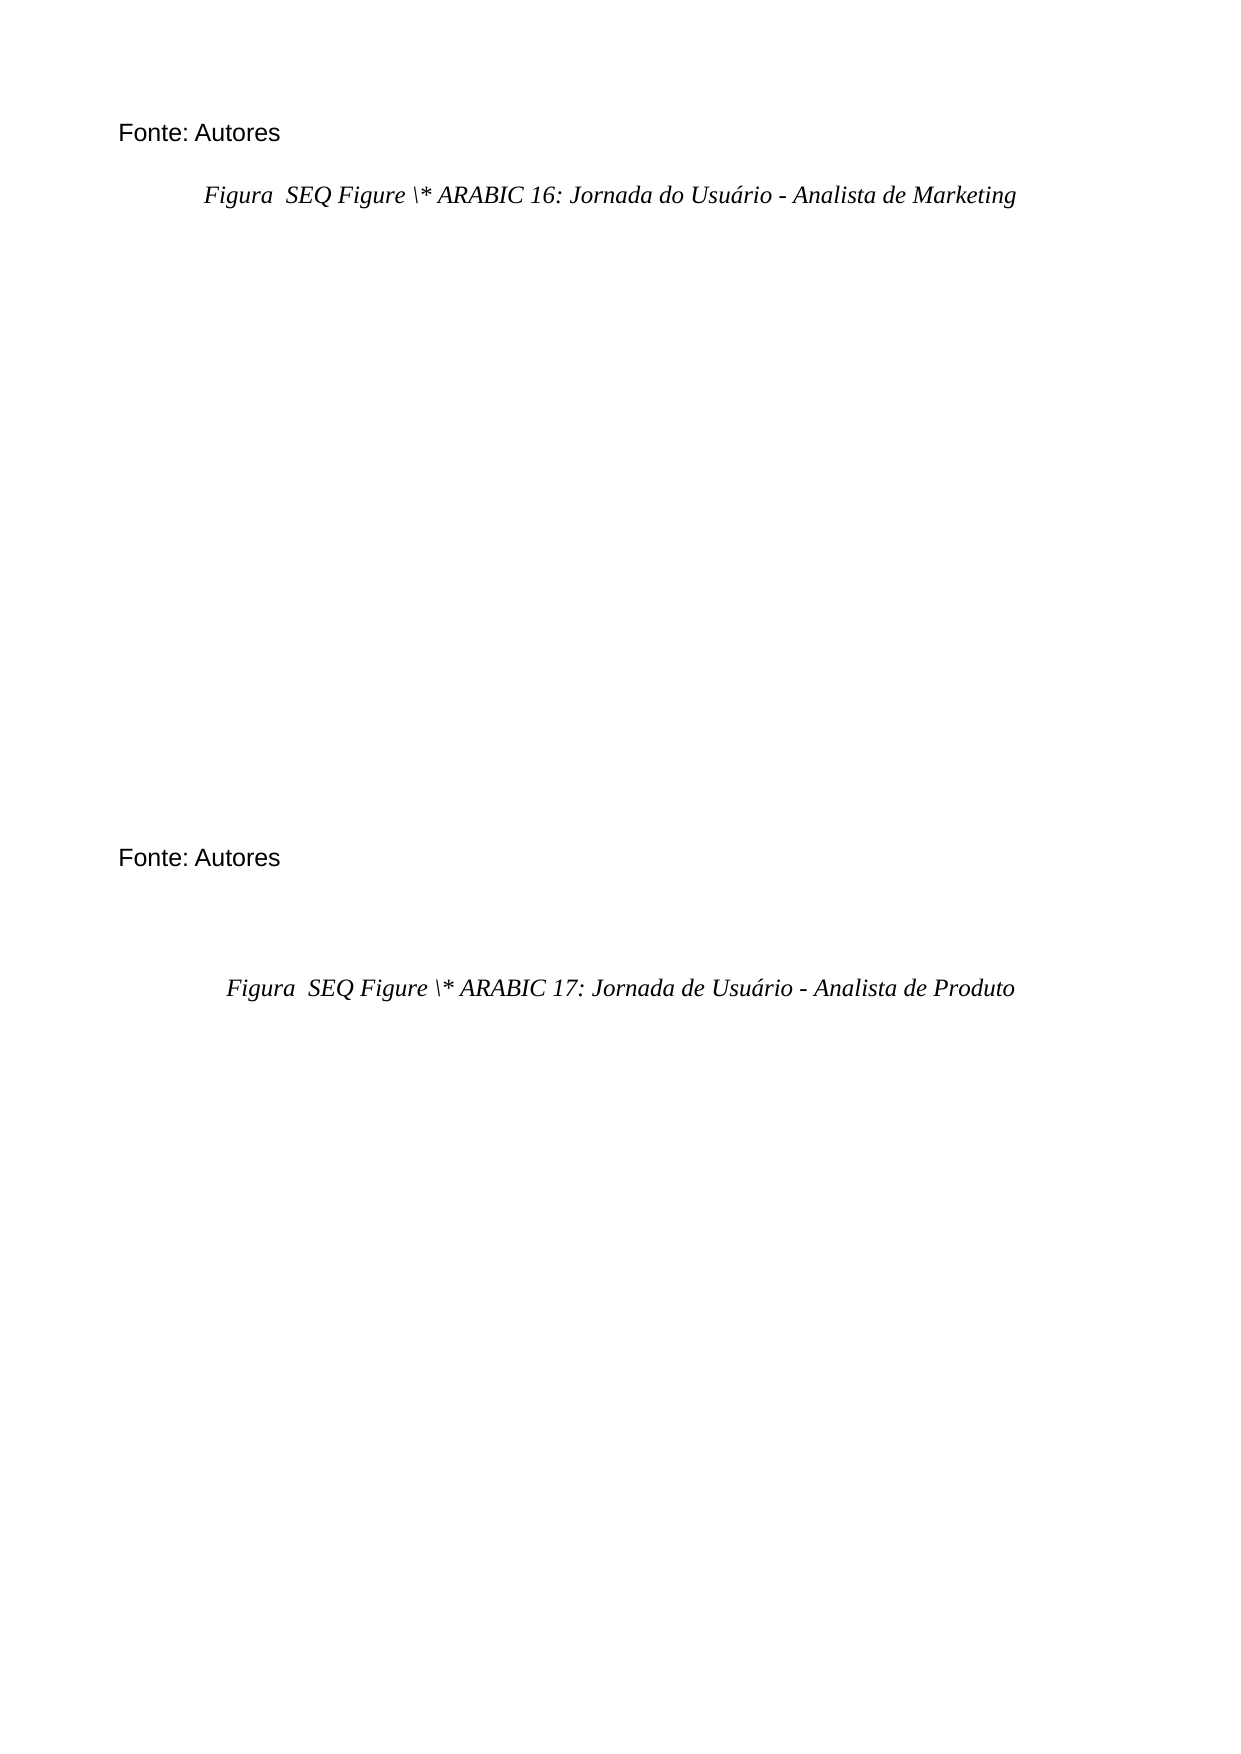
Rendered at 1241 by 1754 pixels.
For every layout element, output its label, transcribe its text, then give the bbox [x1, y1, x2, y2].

text Fonte: Autores [118, 176, 1122, 871]
text Fonte: Autores [118, 118, 1122, 147]
